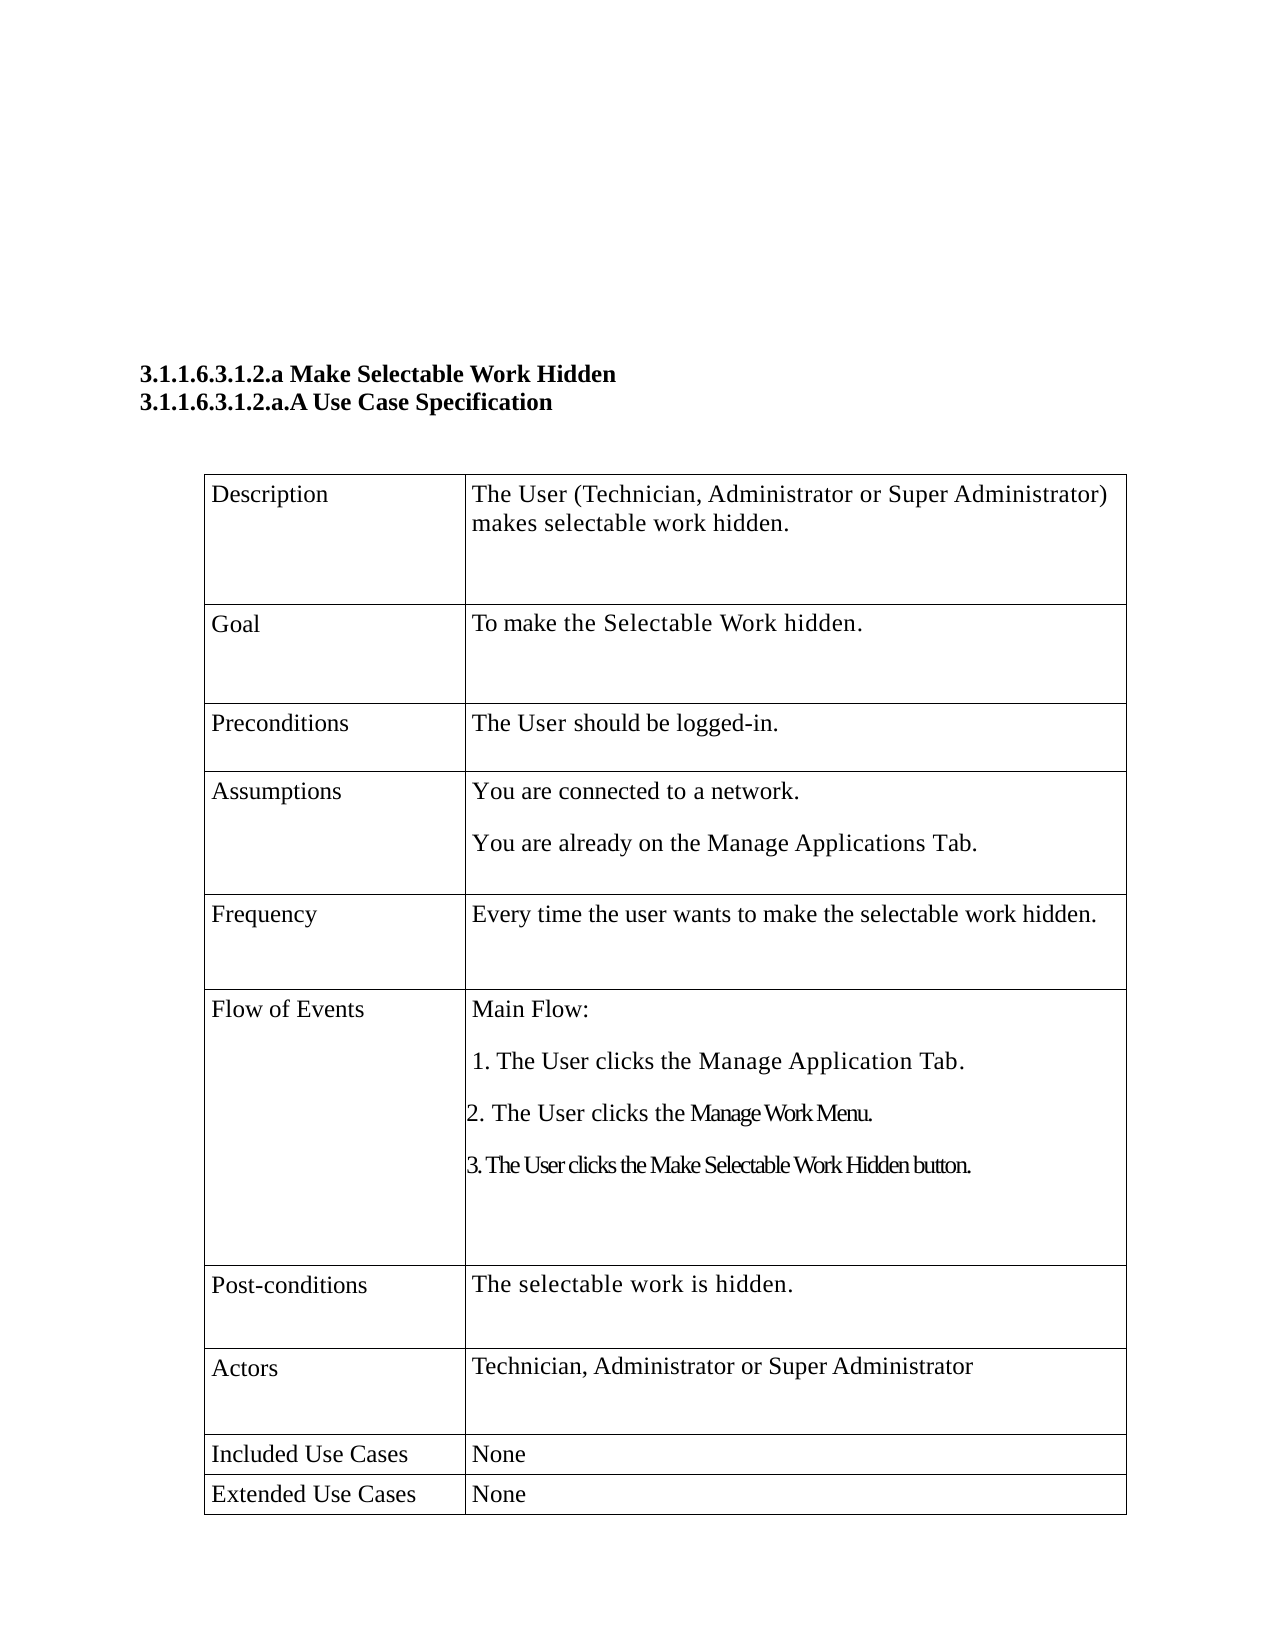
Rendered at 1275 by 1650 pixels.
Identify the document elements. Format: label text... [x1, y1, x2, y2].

table_cell Main Flow: 1. The User clicks the Manage Application Tab. 2. The User clicks the Manage Work Menu. 3. The User clicks the Make Selectable Work Hidden button. [466, 990, 1126, 1265]
table_cell Post-conditions [205, 1266, 465, 1348]
table_cell Frequency [205, 895, 465, 989]
table_cell Goal [205, 605, 465, 703]
table_header Description [205, 475, 465, 604]
table_header The User (Technician, Administrator or Super Administrator) makes selectable work hidden. [466, 475, 1126, 604]
text 3.1.1.6.3.1.2.a.A Use Case Specification [139, 387, 1135, 416]
table_cell Flow of Events [205, 990, 465, 1265]
table_cell Included Use Cases [205, 1435, 465, 1474]
table_cell The User should be logged-in. [466, 704, 1126, 771]
table_cell Preconditions [205, 704, 465, 771]
text 3.1.1.6.3.1.2.a Make Selectable Work Hidden [139, 359, 1135, 387]
table_cell You are connected to a network. You are already on the Manage Applications Tab. [466, 772, 1126, 894]
table_cell Extended Use Cases [205, 1475, 465, 1513]
table_cell None [466, 1475, 1126, 1513]
table_cell Assumptions [205, 772, 465, 894]
table_cell None [466, 1435, 1126, 1474]
table_cell Every time the user wants to make the selectable work hidden. [466, 895, 1126, 989]
table_cell Actors [205, 1349, 465, 1434]
table_cell To make the Selectable Work hidden. [466, 605, 1126, 703]
table_cell The selectable work is hidden. [466, 1266, 1126, 1348]
table_cell Technician, Administrator or Super Administrator [466, 1349, 1126, 1434]
